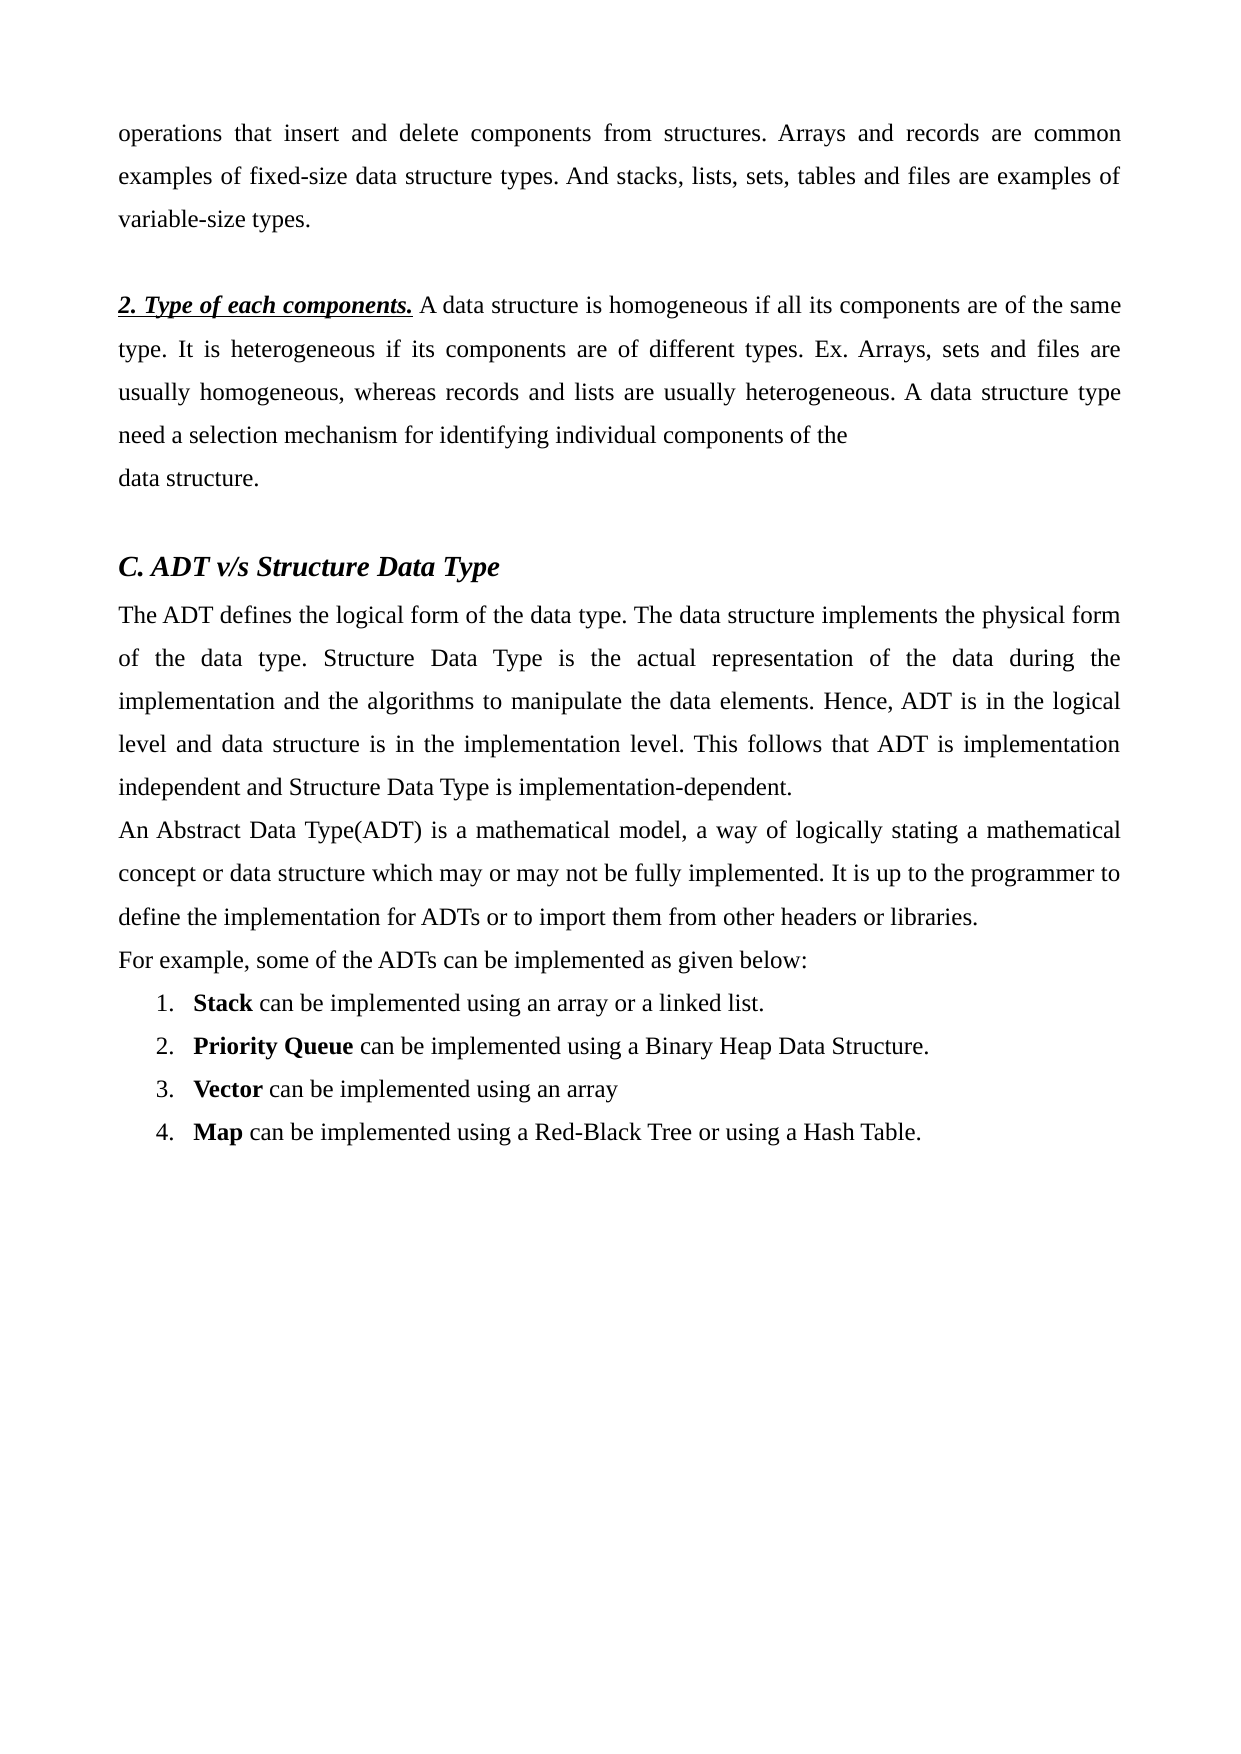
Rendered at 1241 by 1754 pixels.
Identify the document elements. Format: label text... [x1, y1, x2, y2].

list Map can be implemented using a Red-Black Tree or using a Hash Table. [156, 1117, 1122, 1146]
text For example, some of the ADTs can be implemented as given below: [118, 945, 1122, 973]
text data structure. [118, 463, 1122, 492]
list Stack can be implemented using an array or a linked list. [156, 988, 1122, 1017]
subtitle C. ADT v/s Structure Data Type [118, 549, 1122, 583]
list Vector can be implemented using an array [156, 1074, 1122, 1103]
text An Abstract Data Type(ADT) is a mathematical model, a way of logically stating a mathematical concept or data structure which may or may not be fully implemented. It is up to the programmer to define the implementation for ADTs or to import them from other headers or libraries. [118, 815, 1122, 930]
text 2. Type of each components. A data structure is homogeneous if all its components are of the same type. It is heterogeneous if its components are of different types. Ex. Arrays, sets and files are usually homogeneous, whereas records and lists are usually heterogeneous. A data structure type need a selection mechanism for identifying individual components of the [118, 291, 1122, 449]
text operations that insert and delete components from structures. Arrays and records are common examples of fixed-size data structure types. And stacks, lists, sets, tables and files are examples of variable-size types. [118, 118, 1122, 233]
text The ADT defines the logical form of the data type. The data structure implements the physical form of the data type. Structure Data Type is the actual representation of the data during the implementation and the algorithms to manipulate the data elements. Hence, ADT is in the logical level and data structure is in the implementation level. This follows that ADT is implementation independent and Structure Data Type is implementation-dependent. [118, 600, 1122, 801]
list Priority Queue can be implemented using a Binary Heap Data Structure. [156, 1031, 1122, 1060]
